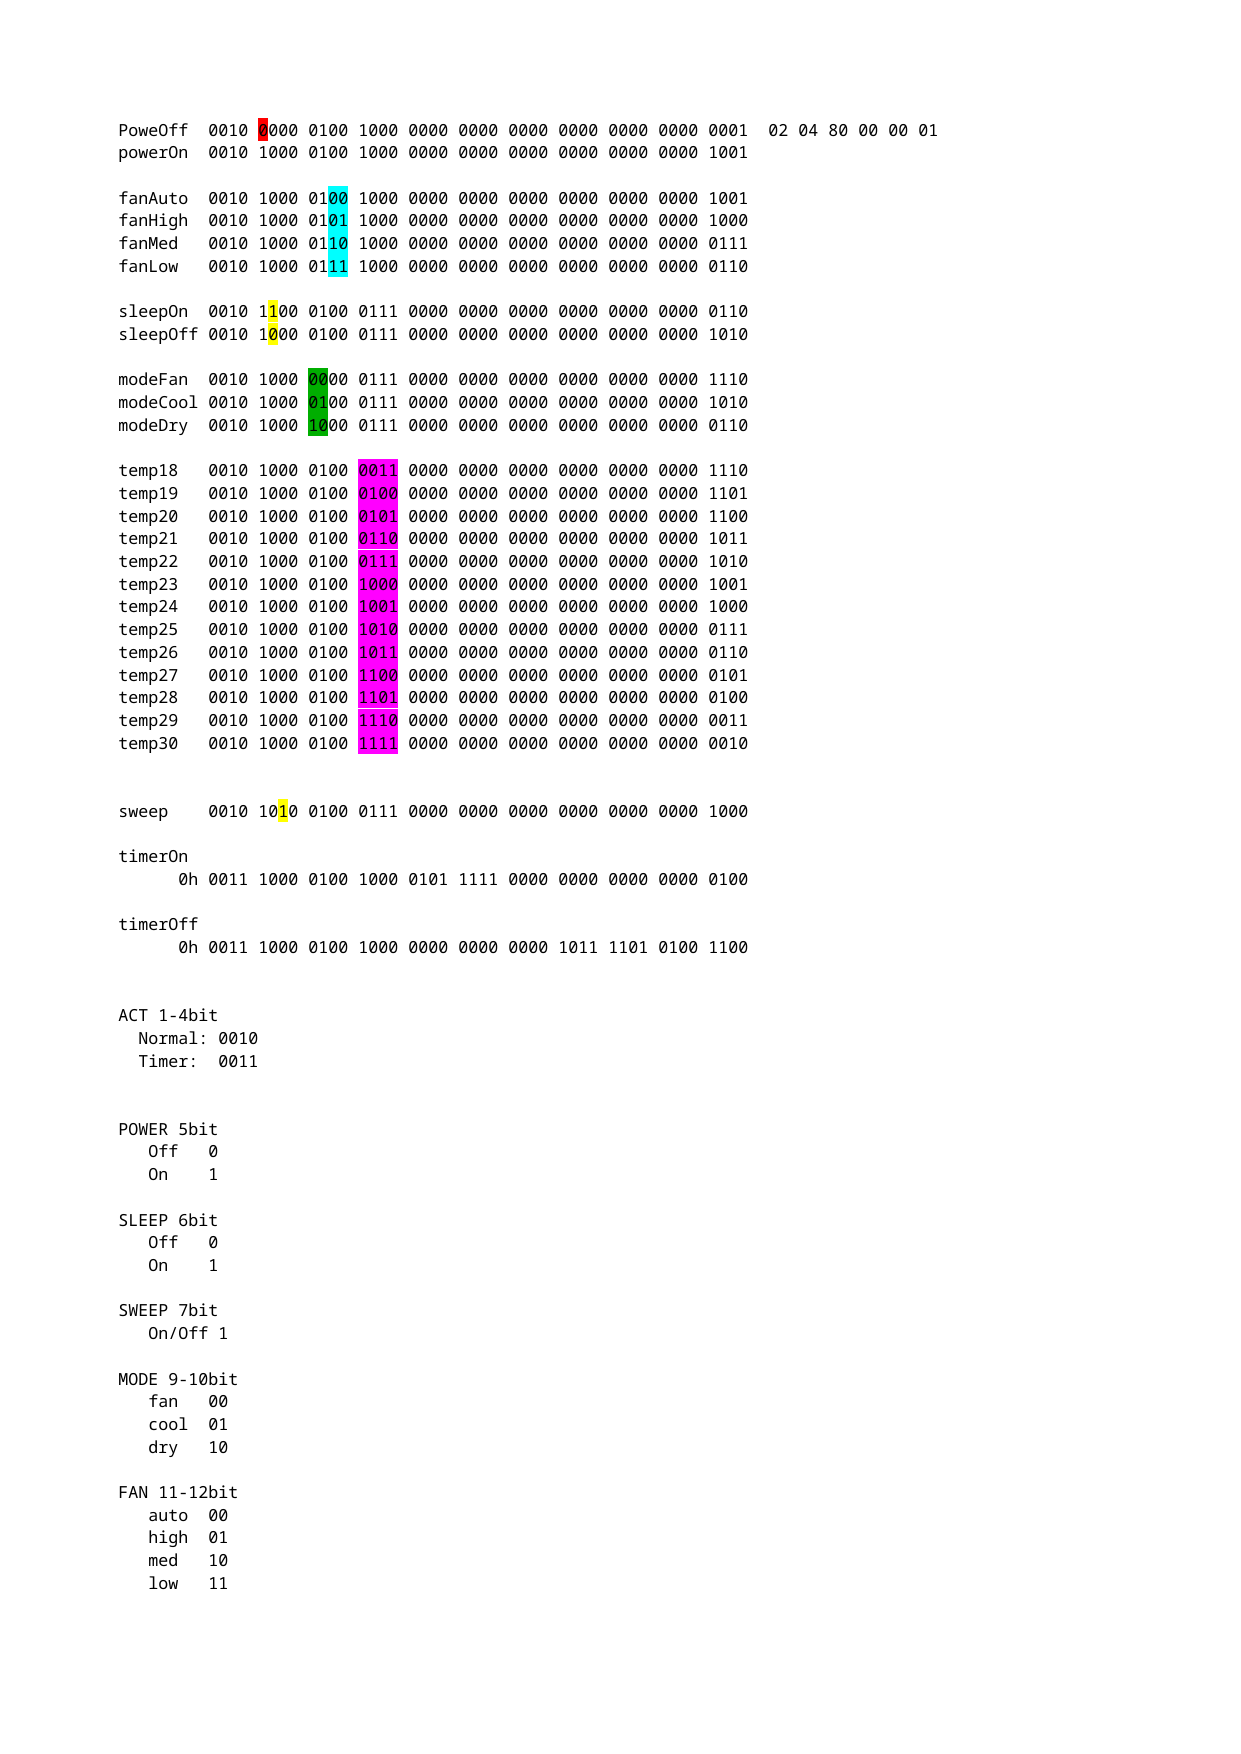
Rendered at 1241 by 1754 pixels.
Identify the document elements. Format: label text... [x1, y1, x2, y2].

text sleepOff 0010 1000 0100 0111 0000 0000 0000 0000 0000 0000 1010 [118, 322, 1122, 345]
text fanLow 0010 1000 0111 1000 0000 0000 0000 0000 0000 0000 0110 [118, 254, 1122, 277]
text Off 0 [118, 1231, 1122, 1253]
text temp24 0010 1000 0100 1001 0000 0000 0000 0000 0000 0000 1000 [118, 595, 1122, 618]
text timerOff [118, 913, 1122, 936]
text med 10 [118, 1549, 1122, 1571]
text fan 00 [118, 1390, 1122, 1412]
text temp29 0010 1000 0100 1110 0000 0000 0000 0000 0000 0000 0011 [118, 708, 1122, 731]
text temp26 0010 1000 0100 1011 0000 0000 0000 0000 0000 0000 0110 [118, 640, 1122, 663]
text fanAuto 0010 1000 0100 1000 0000 0000 0000 0000 0000 0000 1001 [118, 186, 1122, 209]
text sleepOn 0010 1100 0100 0111 0000 0000 0000 0000 0000 0000 0110 [118, 300, 1122, 322]
text On 1 [118, 1163, 1122, 1185]
text PoweOff 0010 0000 0100 1000 0000 0000 0000 0000 0000 0000 0001 02 04 80 00 00 01 [118, 118, 1122, 141]
text temp30 0010 1000 0100 1111 0000 0000 0000 0000 0000 0000 0010 [118, 731, 1122, 754]
text temp18 0010 1000 0100 0011 0000 0000 0000 0000 0000 0000 1110 [118, 459, 1122, 481]
text temp23 0010 1000 0100 1000 0000 0000 0000 0000 0000 0000 1001 [118, 572, 1122, 595]
text sweep 0010 1010 0100 0111 0000 0000 0000 0000 0000 0000 1000 [118, 799, 1122, 822]
text MODE 9-10bit [118, 1367, 1122, 1390]
text auto 00 [118, 1503, 1122, 1526]
text modeFan 0010 1000 0000 0111 0000 0000 0000 0000 0000 0000 1110 [118, 368, 1122, 391]
text 0h 0011 1000 0100 1000 0000 0000 0000 1011 1101 0100 1100 [118, 936, 1122, 958]
text cool 01 [118, 1412, 1122, 1435]
text On/Off 1 [118, 1322, 1122, 1344]
text temp22 0010 1000 0100 0111 0000 0000 0000 0000 0000 0000 1010 [118, 549, 1122, 572]
text fanHigh 0010 1000 0101 1000 0000 0000 0000 0000 0000 0000 1000 [118, 209, 1122, 232]
text modeDry 0010 1000 1000 0111 0000 0000 0000 0000 0000 0000 0110 [118, 413, 1122, 436]
text high 01 [118, 1526, 1122, 1549]
text powerOn 0010 1000 0100 1000 0000 0000 0000 0000 0000 0000 1001 [118, 141, 1122, 163]
text Off 0 [118, 1140, 1122, 1163]
text temp25 0010 1000 0100 1010 0000 0000 0000 0000 0000 0000 0111 [118, 618, 1122, 640]
text temp20 0010 1000 0100 0101 0000 0000 0000 0000 0000 0000 1100 [118, 504, 1122, 527]
text modeCool 0010 1000 0100 0111 0000 0000 0000 0000 0000 0000 1010 [118, 391, 1122, 413]
text low 11 [118, 1571, 1122, 1594]
text temp21 0010 1000 0100 0110 0000 0000 0000 0000 0000 0000 1011 [118, 527, 1122, 549]
text temp19 0010 1000 0100 0100 0000 0000 0000 0000 0000 0000 1101 [118, 481, 1122, 504]
text temp28 0010 1000 0100 1101 0000 0000 0000 0000 0000 0000 0100 [118, 686, 1122, 708]
text SLEEP 6bit [118, 1208, 1122, 1231]
text temp27 0010 1000 0100 1100 0000 0000 0000 0000 0000 0000 0101 [118, 663, 1122, 686]
text Timer: 0011 [118, 1049, 1122, 1072]
text dry 10 [118, 1435, 1122, 1458]
text ACT 1-4bit [118, 1004, 1122, 1026]
text Normal: 0010 [118, 1026, 1122, 1049]
text FAN 11-12bit [118, 1481, 1122, 1503]
text POWER 5bit [118, 1117, 1122, 1140]
text fanMed 0010 1000 0110 1000 0000 0000 0000 0000 0000 0000 0111 [118, 232, 1122, 254]
text timerOn [118, 845, 1122, 867]
text On 1 [118, 1253, 1122, 1276]
text SWEEP 7bit [118, 1299, 1122, 1322]
text 0h 0011 1000 0100 1000 0101 1111 0000 0000 0000 0000 0100 [118, 867, 1122, 890]
